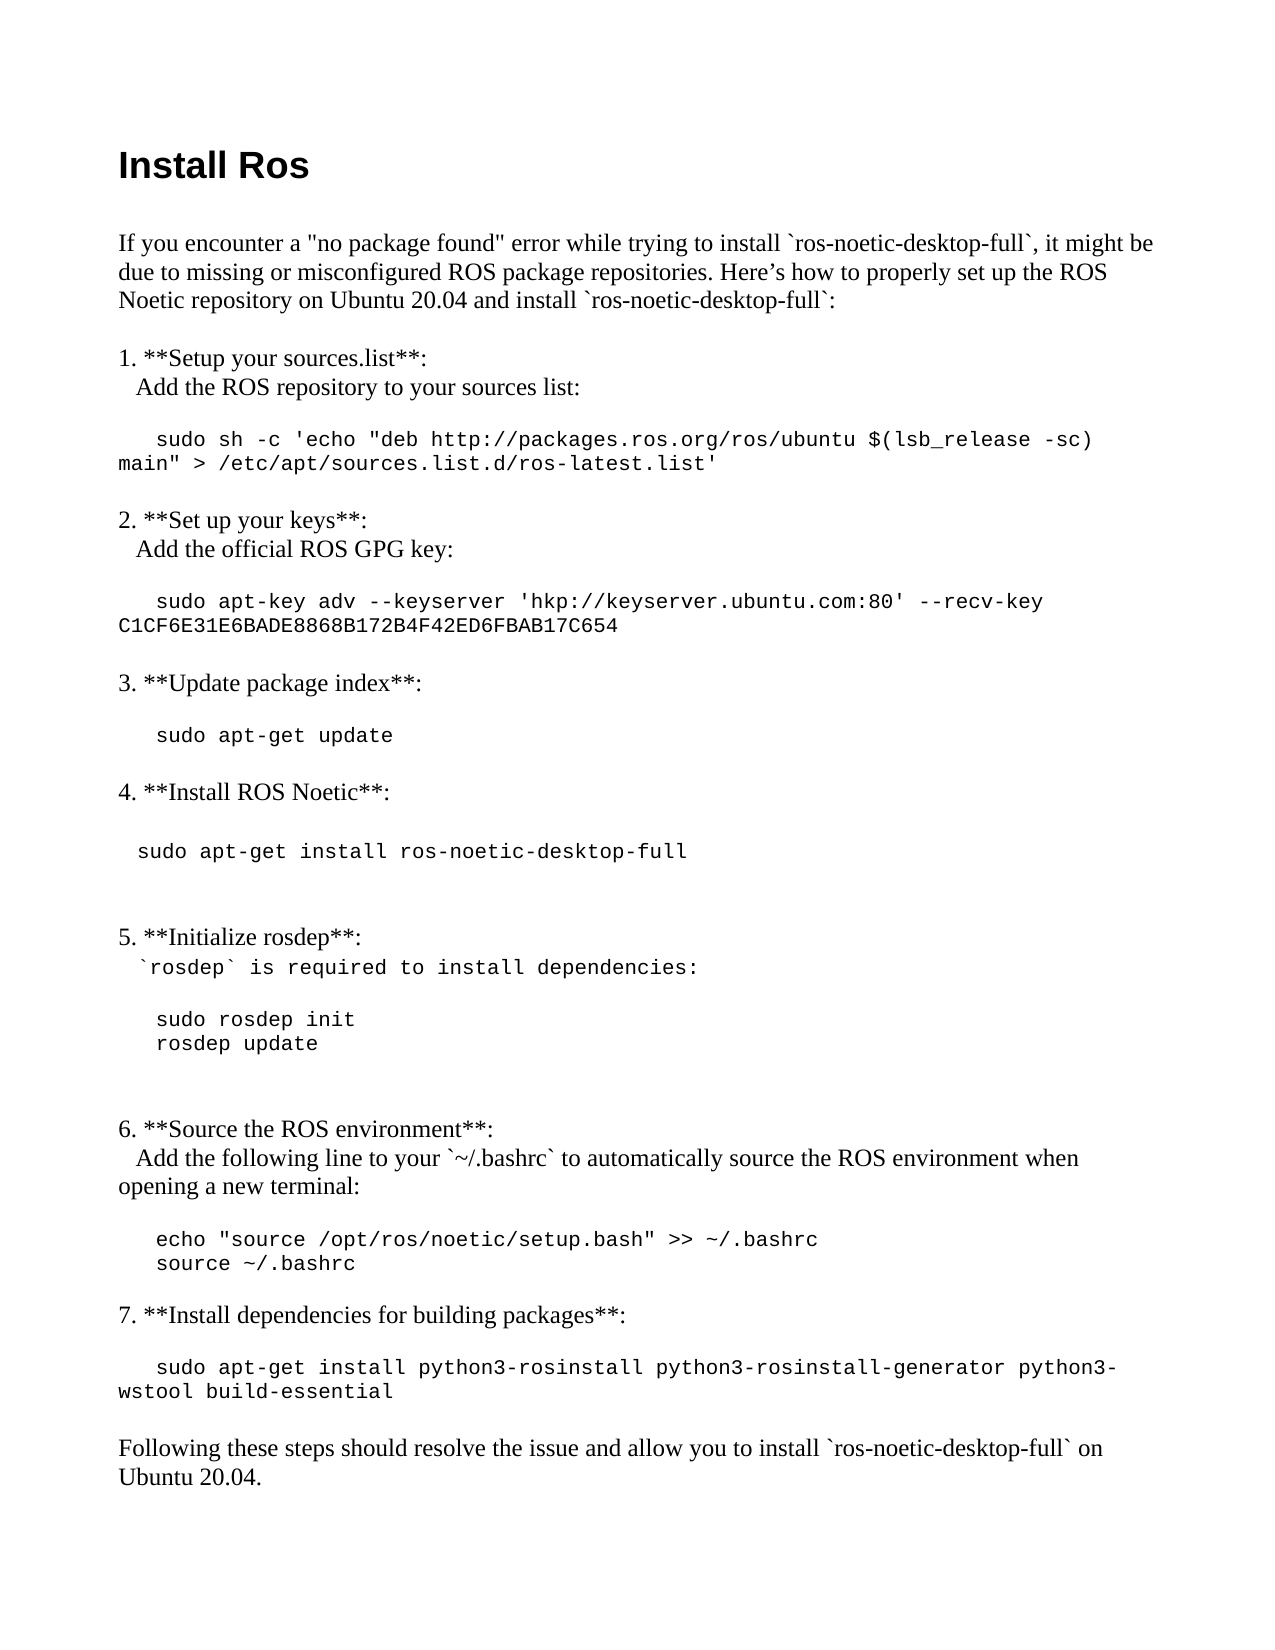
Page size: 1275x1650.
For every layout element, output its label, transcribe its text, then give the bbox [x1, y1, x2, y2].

text Add the ROS repository to your sources list: [118, 372, 1157, 401]
text echo "source /opt/ros/noetic/setup.bash" >> ~/.bashrc [118, 1229, 1157, 1253]
text 3. **Update package index**: [118, 668, 1157, 696]
text If you encounter a "no package found" error while trying to install `ros-noetic-desktop-full`, it might be due to missing or misconfigured ROS package repositories. Here’s how to properly set up the ROS Noetic repository on Ubuntu 20.04 and install `ros-noetic-desktop-full`: [118, 228, 1157, 314]
text Add the following line to your `~/.bashrc` to automatically source the ROS environment when opening a new terminal: [118, 1143, 1157, 1200]
text sudo apt-get update [118, 725, 1157, 749]
text sudo apt-get install python3-rosinstall python3-rosinstall-generator python3-wstool build-essential [118, 1357, 1157, 1405]
text 5. **Initialize rosdep**: [118, 922, 1157, 951]
text 2. **Set up your keys**: [118, 505, 1157, 534]
subtitle Install Ros [118, 143, 1157, 187]
text 6. **Source the ROS environment**: [118, 1114, 1157, 1143]
text 7. **Install dependencies for building packages**: [118, 1300, 1157, 1329]
text `rosdep` is required to install dependencies: [118, 951, 1157, 980]
text sudo apt-get install ros-noetic-desktop-full [118, 835, 1157, 864]
text sudo apt-key adv --keyserver 'hkp://keyserver.ubuntu.com:80' --recv-key C1CF6E31E6BADE8868B172B4F42ED6FBAB17C654 [118, 592, 1157, 639]
text Following these steps should resolve the issue and allow you to install `ros-noetic-desktop-full` on Ubuntu 20.04. [118, 1433, 1157, 1491]
text Add the official ROS GPG key: [118, 534, 1157, 563]
text sudo sh -c 'echo "deb http://packages.ros.org/ros/ubuntu $(lsb_release -sc) main" > /etc/apt/sources.list.d/ros-latest.list' [118, 429, 1157, 477]
text sudo rosdep init [118, 1009, 1157, 1033]
text 1. **Setup your sources.list**: [118, 343, 1157, 372]
text rosdep update [118, 1033, 1157, 1056]
text 4. **Install ROS Noetic**: [118, 777, 1157, 806]
text source ~/.bashrc [118, 1253, 1157, 1276]
